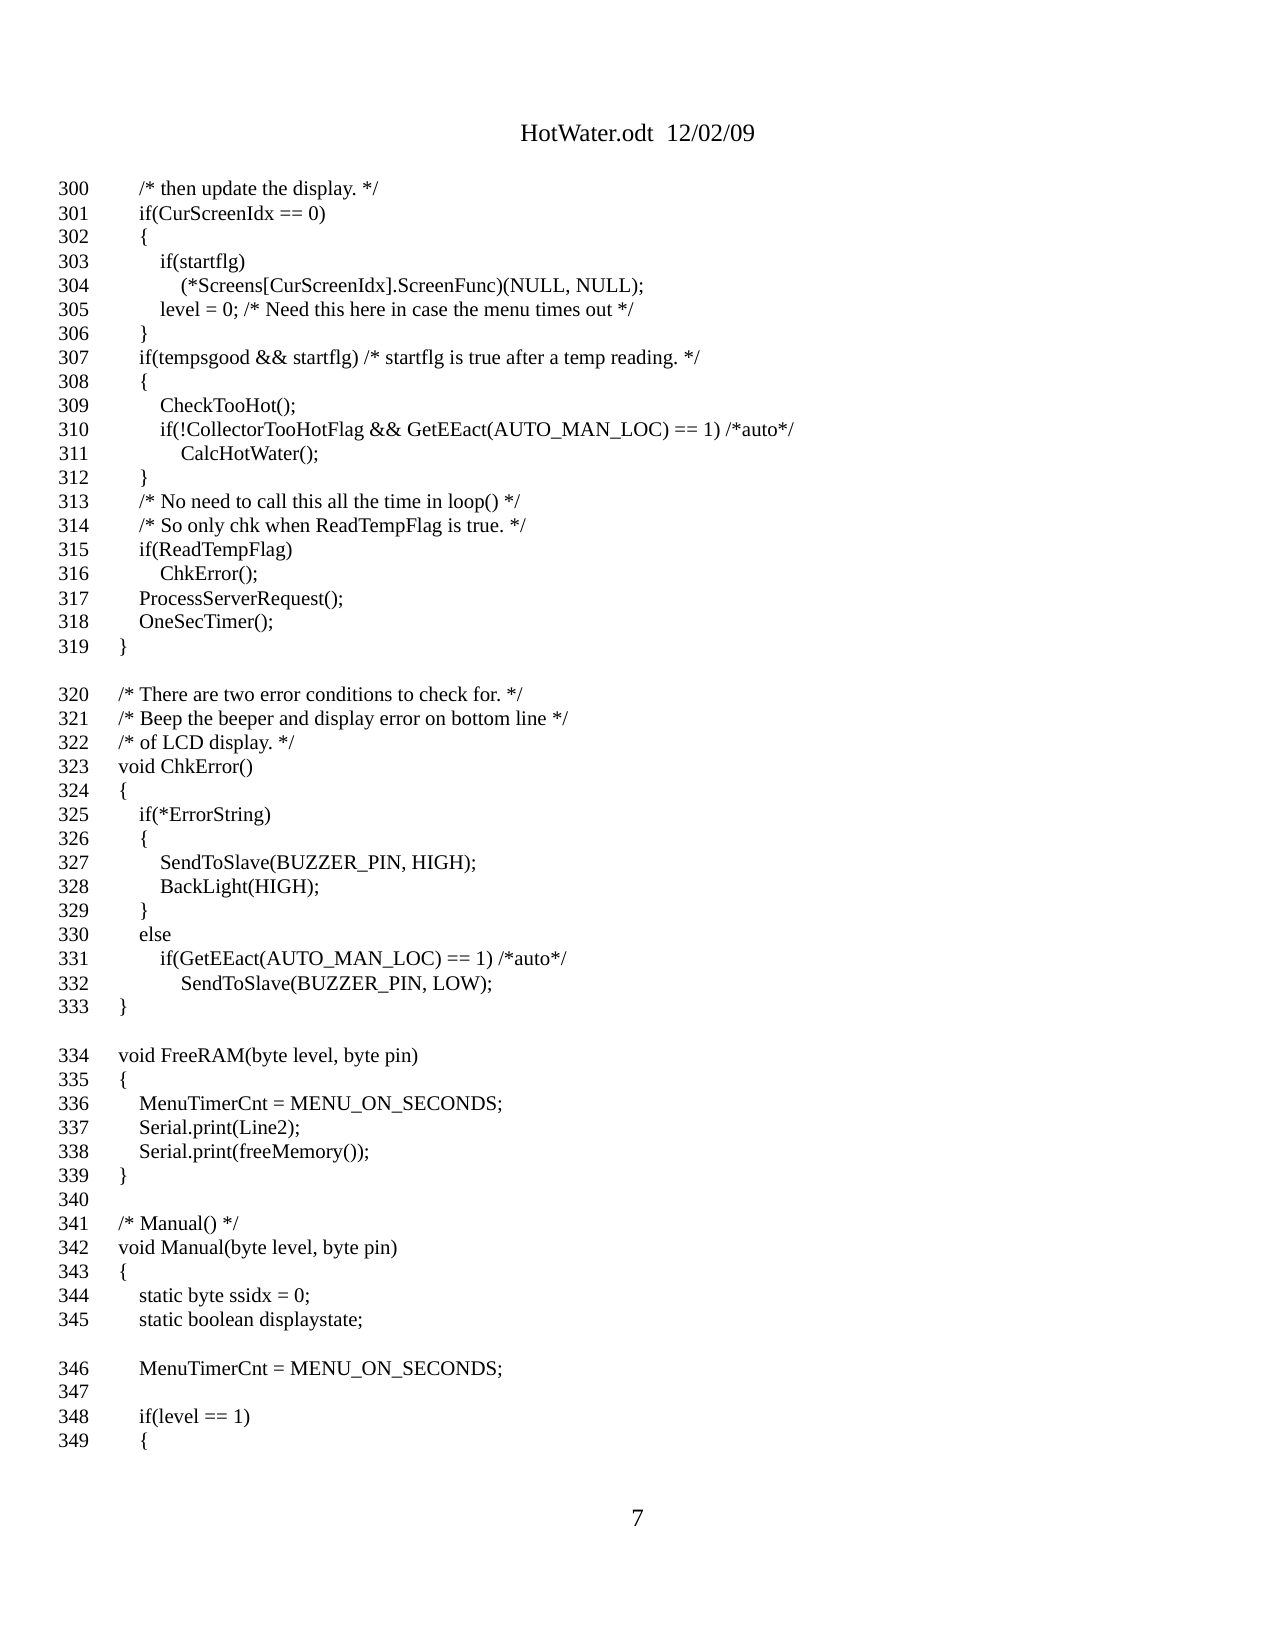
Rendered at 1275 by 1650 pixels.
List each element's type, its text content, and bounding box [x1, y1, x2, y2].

text if(tempsgood && startflg) /* startflg is true after a temp reading. */ [118, 345, 1157, 369]
text void Manual(byte level, byte pin) [118, 1235, 1157, 1259]
text SendToSlave(BUZZER_PIN, LOW); [118, 970, 1157, 994]
text MenuTimerCnt = MENU_ON_SECONDS; [118, 1091, 1157, 1115]
text if(CurScreenIdx == 0) [118, 200, 1157, 224]
text { [118, 1067, 1157, 1091]
text Serial.print(Line2); [118, 1115, 1157, 1139]
text CheckTooHot(); [118, 393, 1157, 417]
text { [118, 826, 1157, 850]
text } [118, 1163, 1157, 1187]
text (*Screens[CurScreenIdx].ScreenFunc)(NULL, NULL); [118, 273, 1157, 297]
text level = 0; /* Need this here in case the menu times out */ [118, 297, 1157, 321]
text static byte ssidx = 0; [118, 1283, 1157, 1307]
text { [118, 224, 1157, 248]
text OneSecTimer(); [118, 609, 1157, 633]
text } [118, 994, 1157, 1018]
text if(ReadTempFlag) [118, 537, 1157, 561]
text if(*ErrorString) [118, 802, 1157, 826]
text { [118, 369, 1157, 393]
text /* then update the display. */ [118, 176, 1157, 200]
text } [118, 321, 1157, 345]
text } [118, 633, 1157, 658]
text void FreeRAM(byte level, byte pin) [118, 1043, 1157, 1067]
text static boolean displaystate; [118, 1307, 1157, 1331]
text MenuTimerCnt = MENU_ON_SECONDS; [118, 1355, 1157, 1379]
text { [118, 778, 1157, 802]
text { [118, 1428, 1157, 1452]
text void ChkError() [118, 754, 1157, 778]
text /* No need to call this all the time in loop() */ [118, 489, 1157, 513]
text BackLight(HIGH); [118, 874, 1157, 898]
text /* Manual() */ [118, 1211, 1157, 1235]
text if(level == 1) [118, 1403, 1157, 1428]
text /* There are two error conditions to check for. */ [118, 682, 1157, 706]
text } [118, 898, 1157, 922]
text /* of LCD display. */ [118, 730, 1157, 754]
text /* So only chk when ReadTempFlag is true. */ [118, 513, 1157, 537]
text ChkError(); [118, 561, 1157, 585]
text } [118, 465, 1157, 489]
text CalcHotWater(); [118, 441, 1157, 465]
text if(startflg) [118, 248, 1157, 273]
text /* Beep the beeper and display error on bottom line */ [118, 706, 1157, 730]
text SendToSlave(BUZZER_PIN, HIGH); [118, 850, 1157, 874]
text else [118, 922, 1157, 946]
text if(GetEEact(AUTO_MAN_LOC) == 1) /*auto*/ [118, 946, 1157, 970]
text if(!CollectorTooHotFlag && GetEEact(AUTO_MAN_LOC) == 1) /*auto*/ [118, 417, 1157, 441]
text Serial.print(freeMemory()); [118, 1139, 1157, 1163]
text ProcessServerRequest(); [118, 585, 1157, 609]
text { [118, 1259, 1157, 1283]
